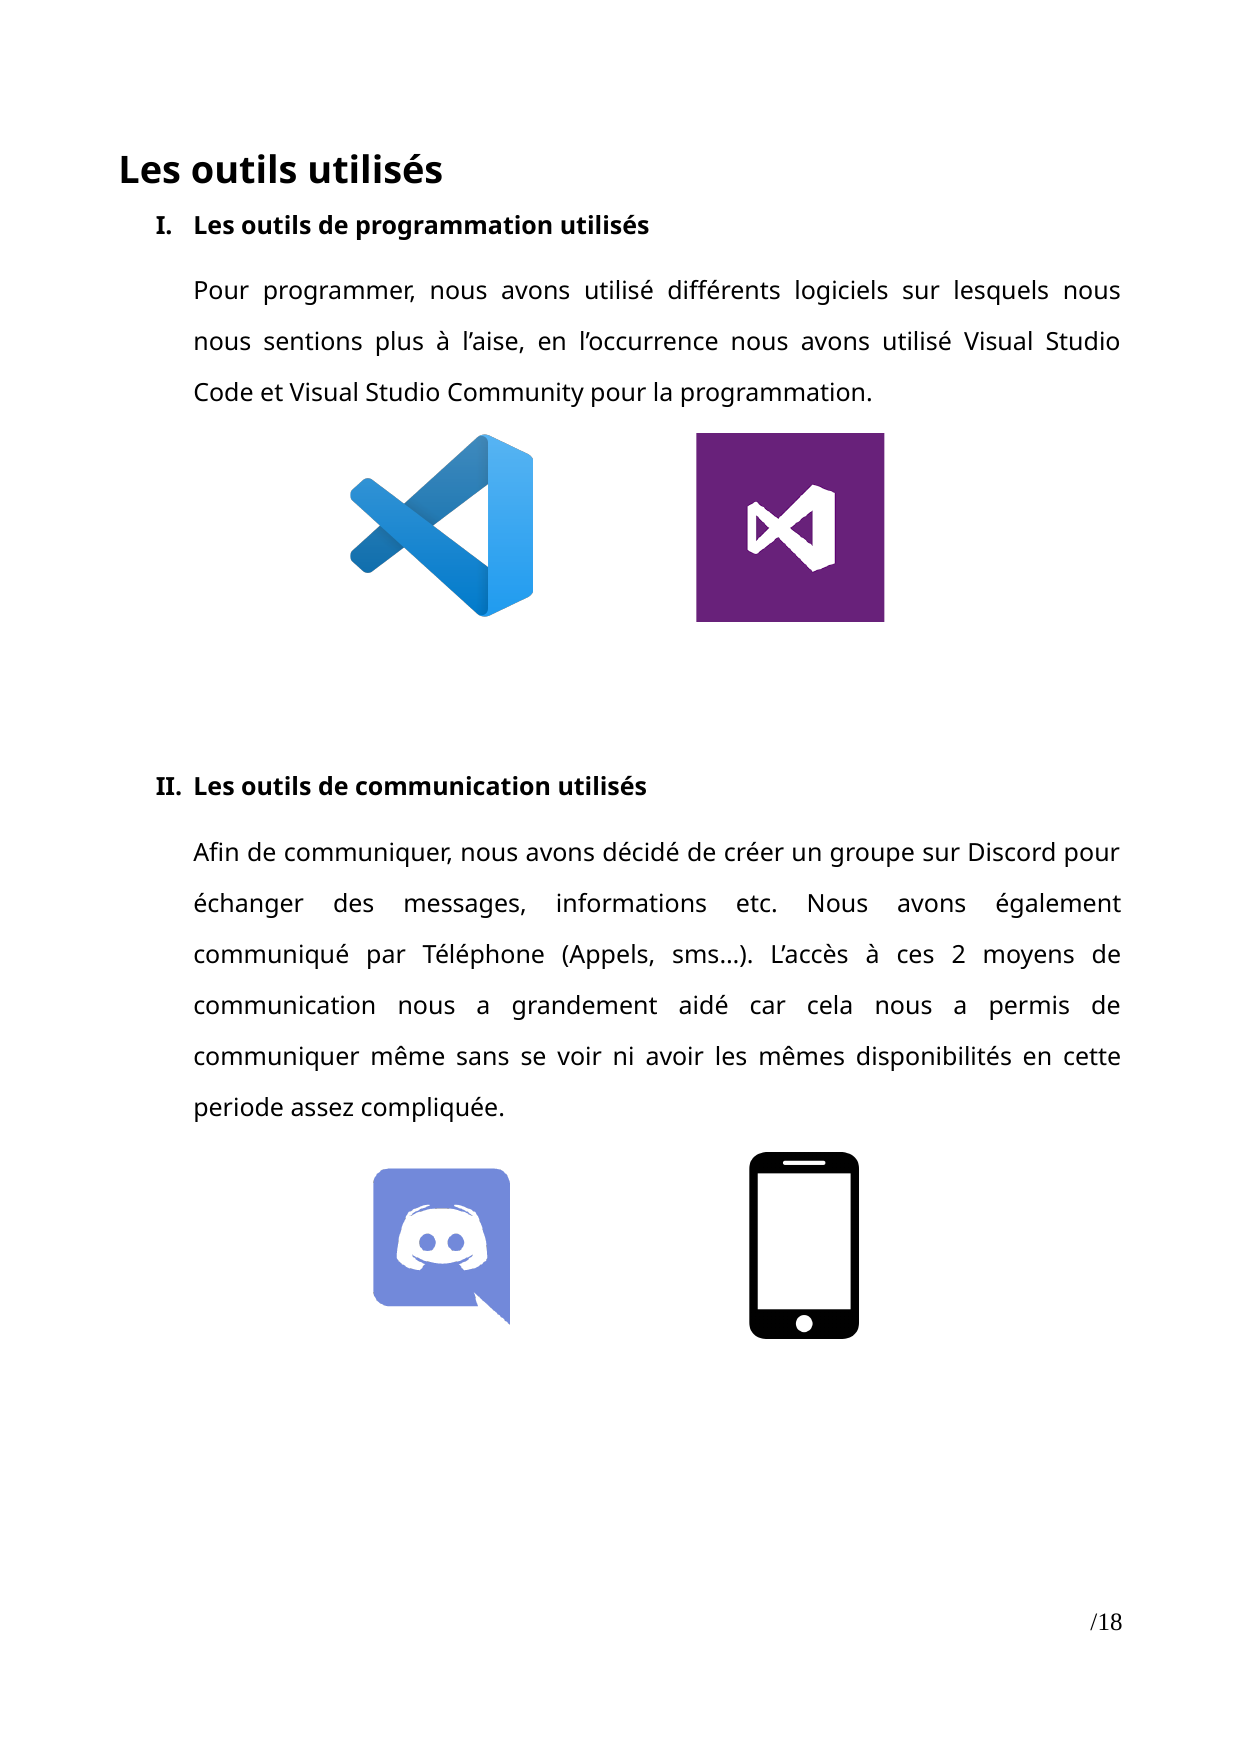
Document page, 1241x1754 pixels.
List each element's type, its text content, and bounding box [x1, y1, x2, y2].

picture [696, 433, 885, 622]
picture [711, 1152, 897, 1339]
list Pour programmer, nous avons utilisé différents logiciels sur lesquels nous nous sentions plus à l’aise, en l’occurrence nous avons utilisé Visual Studio Code et Visual Studio Community pour la programmation. [156, 273, 1122, 409]
picture [350, 434, 533, 617]
subtitle Les outils utilisés [118, 143, 1122, 195]
list Afin de communiquer, nous avons décidé de créer un groupe sur Discord pour échanger des messages, informations etc. Nous avons également communiqué par Téléphone (Appels, sms…). L’accès à ces 2 moyens de communication nous a grandement aidé car cela nous a permis de communiquer même sans se voir ni avoir les mêmes disponibilités en cette periode assez compliquée. [156, 834, 1122, 1124]
list Les outils de programmation utilisés [156, 207, 1122, 241]
list Les outils de communication utilisés [156, 769, 1122, 803]
picture [346, 1152, 536, 1339]
